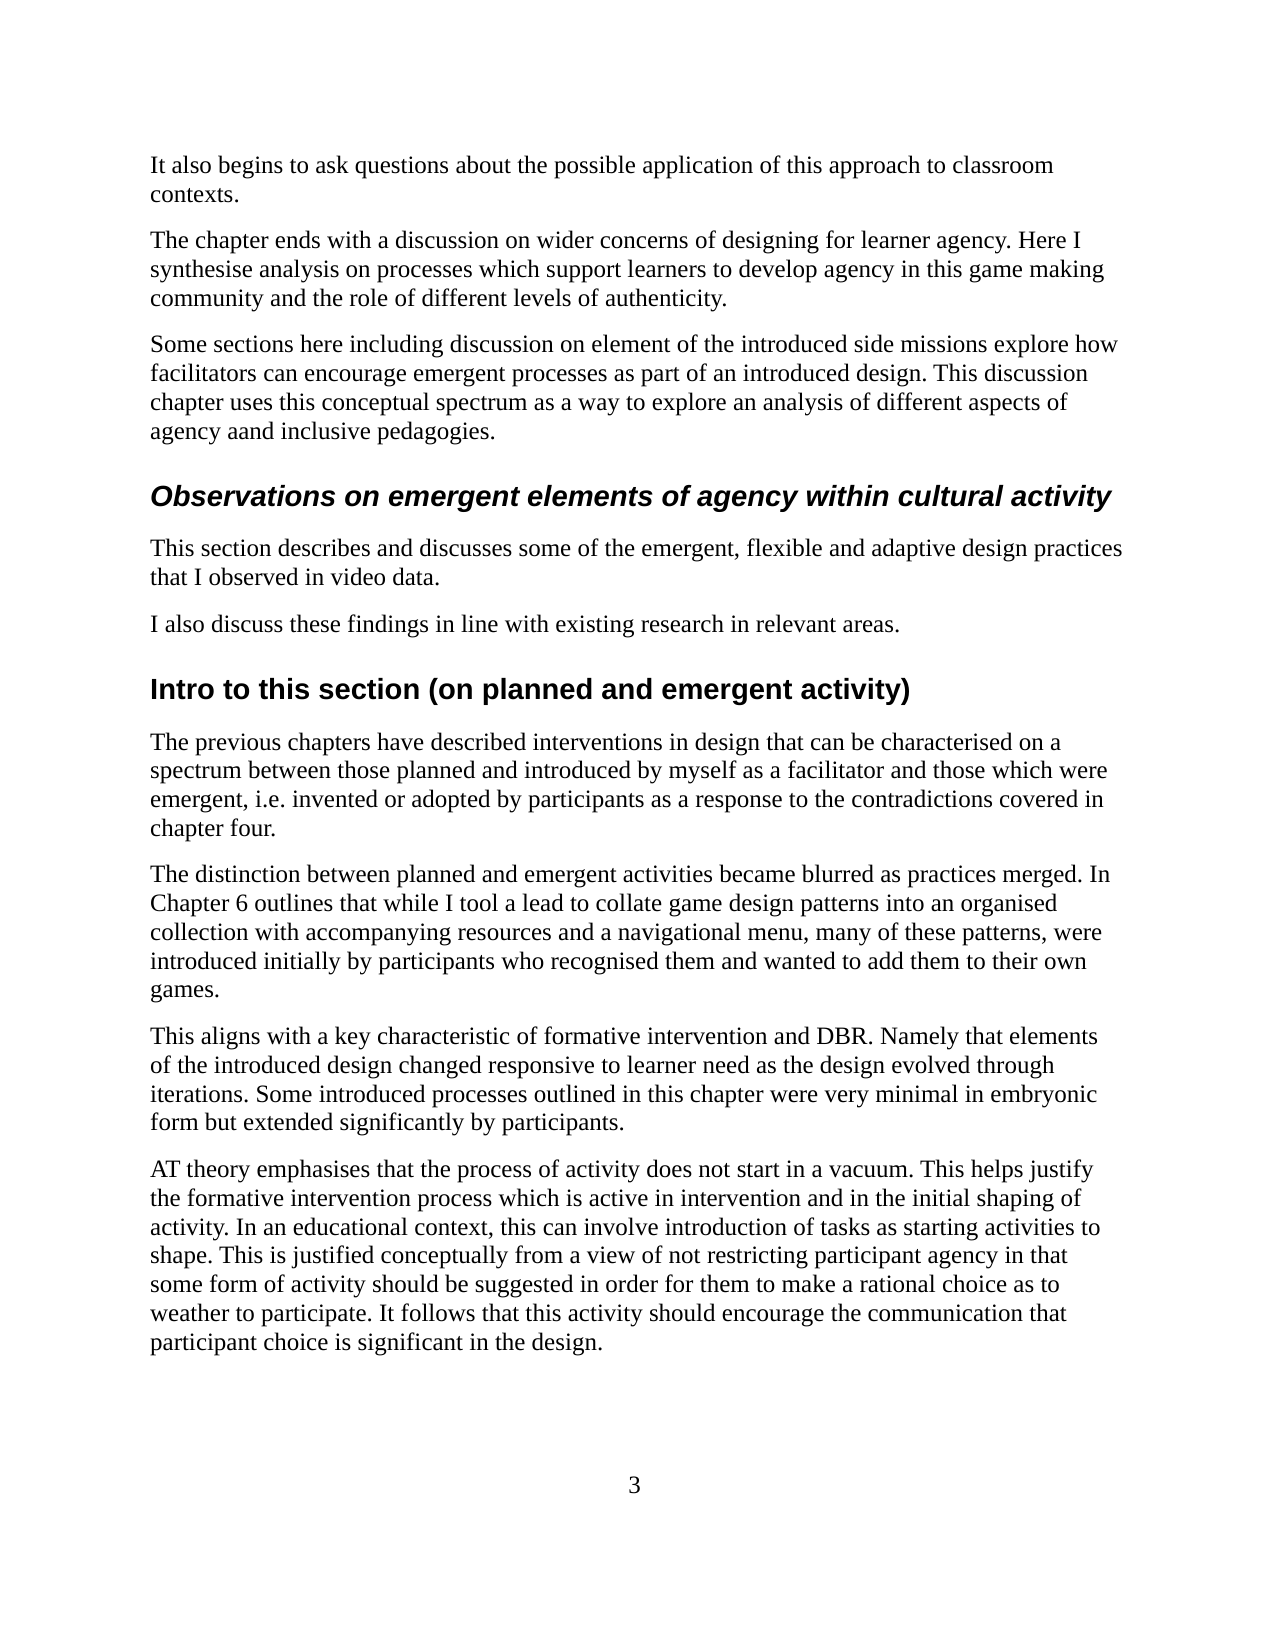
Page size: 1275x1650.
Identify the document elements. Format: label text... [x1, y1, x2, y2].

text The chapter ends with a discussion on wider concerns of designing for learner agency. Here I synthesise analysis on processes which support learners to develop agency in this game making community and the role of different levels of authenticity. [150, 225, 1125, 312]
subtitle Observations on emergent elements of agency within cultural activity [150, 478, 1125, 512]
text This section describes and discusses some of the emergent, flexible and adaptive design practices that I observed in video data. [150, 533, 1125, 591]
text Some sections here including discussion on element of the introduced side missions explore how facilitators can encourage emergent processes as part of an introduced design. This discussion chapter uses this conceptual spectrum as a way to explore an analysis of different aspects of agency aand inclusive pedagogies. [150, 329, 1125, 444]
text AT theory emphasises that the process of activity does not start in a vacuum. This helps justify the formative intervention process which is active in intervention and in the initial shaping of activity. In an educational context, this can involve introduction of tasks as starting activities to shape. This is justified conceptually from a view of not restricting participant agency in that some form of activity should be suggested in order for them to make a rational choice as to weather to participate. It follows that this activity should encourage the communication that participant choice is significant in the design. [150, 1154, 1125, 1355]
text It also begins to ask questions about the possible application of this approach to classroom contexts. [150, 150, 1125, 207]
subtitle Intro to this section (on planned and emergent activity) [150, 672, 1125, 705]
text This aligns with a key characteristic of formative intervention and DBR. Namely that elements of the introduced design changed responsive to learner need as the design evolved through iterations. Some introduced processes outlined in this chapter were very minimal in embryonic form but extended significantly by participants. [150, 1021, 1125, 1136]
text I also discuss these findings in line with existing research in relevant areas. [150, 609, 1125, 638]
text The distinction between planned and emergent activities became blurred as practices merged. In Chapter 6 outlines that while I tool a lead to collate game design patterns into an organised collection with accompanying resources and a navigational menu, many of these patterns, were introduced initially by participants who recognised them and wanted to add them to their own games. [150, 859, 1125, 1003]
text The previous chapters have described interventions in design that can be characterised on a spectrum between those planned and introduced by myself as a facilitator and those which were emergent, i.e. invented or adopted by participants as a response to the contradictions covered in chapter four. [150, 727, 1125, 842]
